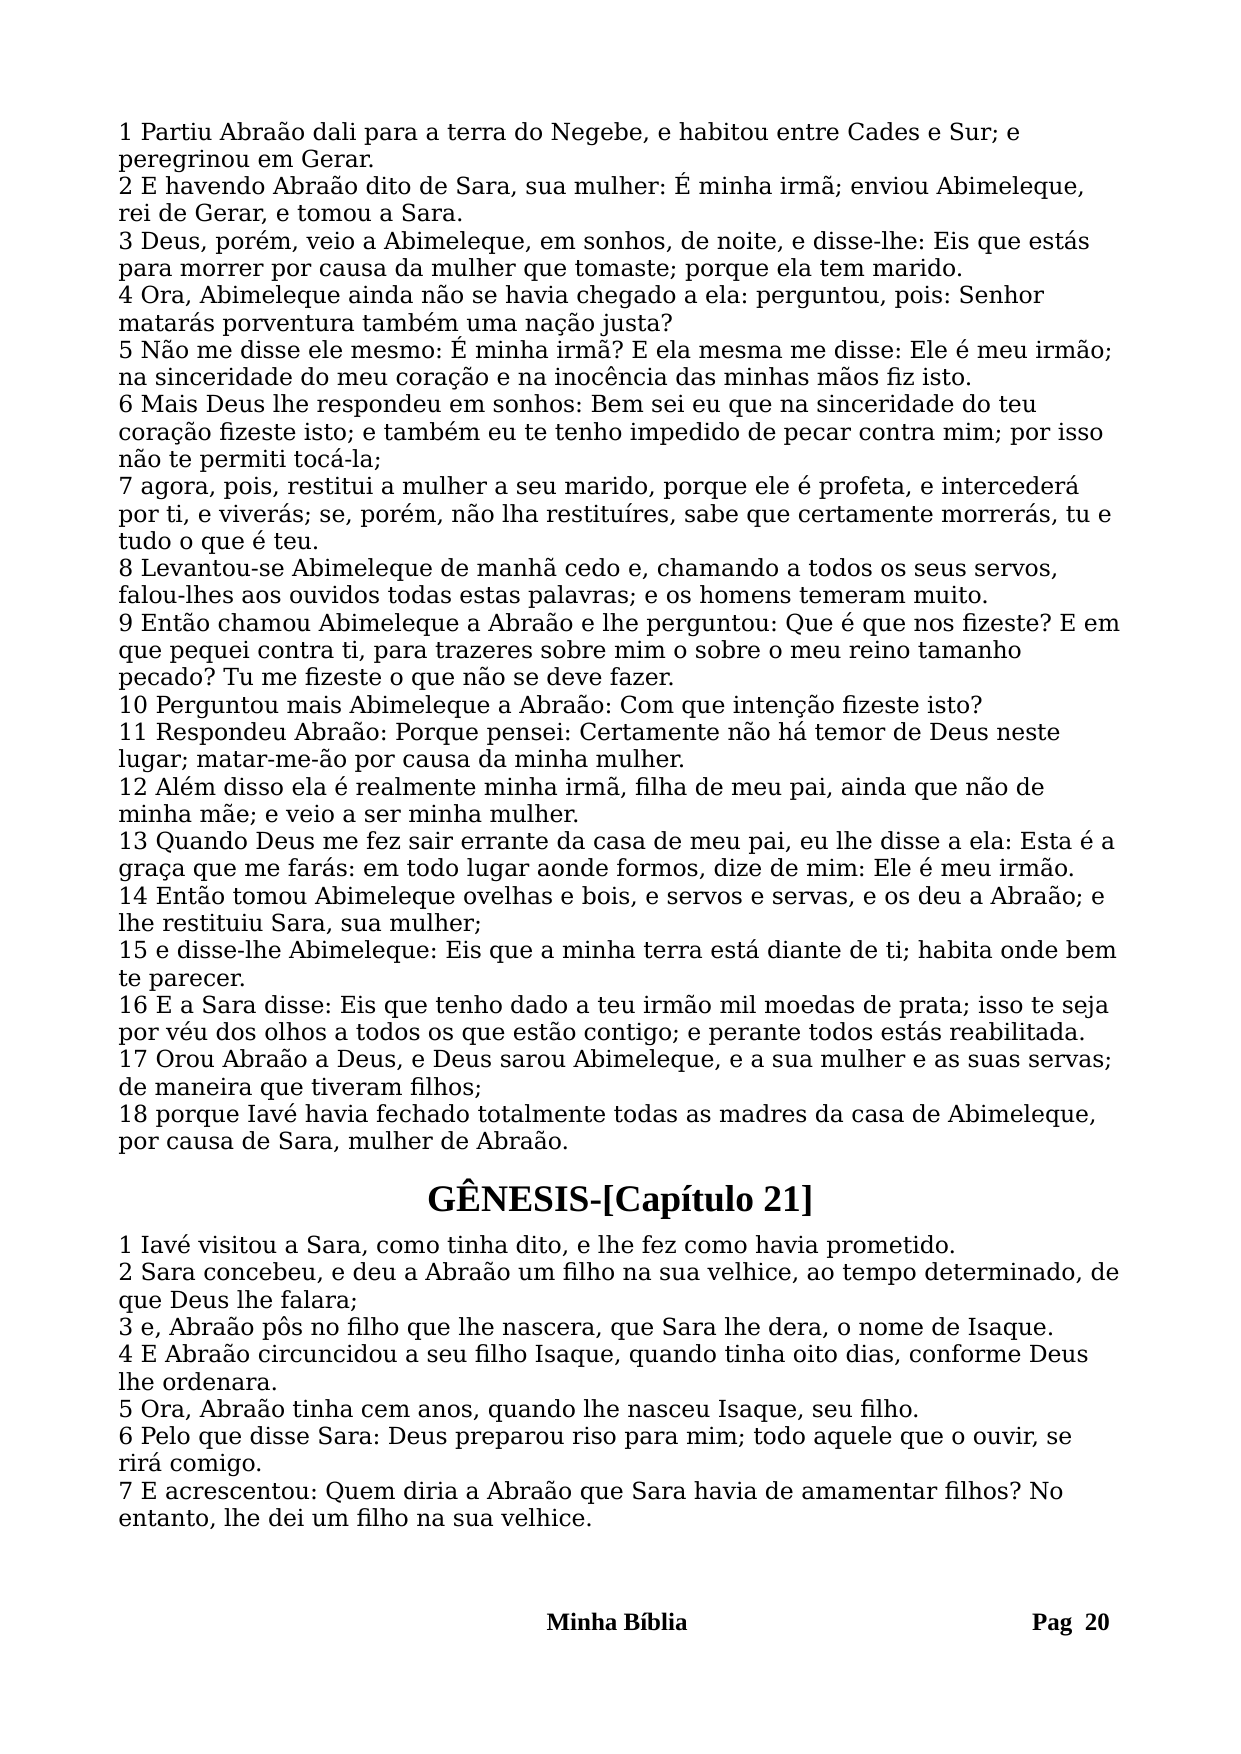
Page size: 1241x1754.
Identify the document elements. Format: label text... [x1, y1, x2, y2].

text 18 porque Iavé havia fechado totalmente todas as madres da casa de Abimeleque, por causa de Sara, mulher de Abraão. [118, 1101, 1122, 1155]
text 7 E acrescentou: Quem diria a Abraão que Sara havia de amamentar filhos? No entanto, lhe dei um filho na sua velhice. [118, 1477, 1122, 1532]
text 6 Pelo que disse Sara: Deus preparou riso para mim; todo aquele que o ouvir, se rirá comigo. [118, 1423, 1122, 1477]
text 1 Partiu Abraão dali para a terra do Negebe, e habitou entre Cades e Sur; e peregrinou em Gerar. [118, 118, 1122, 173]
text 5 Não me disse ele mesmo: É minha irmã? E ela mesma me disse: Ele é meu irmão; na sinceridade do meu coração e na inocência das minhas mãos fiz isto. [118, 336, 1122, 391]
text 16 E a Sara disse: Eis que tenho dado a teu irmão mil moedas de prata; isso te seja por véu dos olhos a todos os que estão contigo; e perante todos estás reabilitada. [118, 991, 1122, 1046]
subtitle GÊNESIS-[Capítulo 21] [118, 1176, 1122, 1219]
text 14 Então tomou Abimeleque ovelhas e bois, e servos e servas, e os deu a Abraão; e lhe restituiu Sara, sua mulher; [118, 882, 1122, 937]
text 15 e disse-lhe Abimeleque: Eis que a minha terra está diante de ti; habita onde bem te parecer. [118, 937, 1122, 991]
text 8 Levantou-se Abimeleque de manhã cedo e, chamando a todos os seus servos, falou-lhes aos ouvidos todas estas palavras; e os homens temeram muito. [118, 555, 1122, 609]
text 7 agora, pois, restitui a mulher a seu marido, porque ele é profeta, e intercederá por ti, e viverás; se, porém, não lha restituíres, sabe que certamente morrerás, tu e tudo o que é teu. [118, 473, 1122, 555]
text 9 Então chamou Abimeleque a Abraão e lhe perguntou: Que é que nos fizeste? E em que pequei contra ti, para trazeres sobre mim o sobre o meu reino tamanho pecado? Tu me fizeste o que não se deve fazer. [118, 609, 1122, 691]
text 4 E Abraão circuncidou a seu filho Isaque, quando tinha oito dias, conforme Deus lhe ordenara. [118, 1341, 1122, 1395]
text 13 Quando Deus me fez sair errante da casa de meu pai, eu lhe disse a ela: Esta é a graça que me farás: em todo lugar aonde formos, dize de mim: Ele é meu irmão. [118, 828, 1122, 882]
text 3 e, Abraão pôs no filho que lhe nascera, que Sara lhe dera, o nome de Isaque. [118, 1313, 1122, 1341]
text 12 Além disso ela é realmente minha irmã, filha de meu pai, ainda que não de minha mãe; e veio a ser minha mulher. [118, 773, 1122, 828]
text 4 Ora, Abimeleque ainda não se havia chegado a ela: perguntou, pois: Senhor matarás porventura também uma nação justa? [118, 282, 1122, 336]
text 2 E havendo Abraão dito de Sara, sua mulher: É minha irmã; enviou Abimeleque, rei de Gerar, e tomou a Sara. [118, 173, 1122, 227]
text 6 Mais Deus lhe respondeu em sonhos: Bem sei eu que na sinceridade do teu coração fizeste isto; e também eu te tenho impedido de pecar contra mim; por isso não te permiti tocá-la; [118, 391, 1122, 473]
text 10 Perguntou mais Abimeleque a Abraão: Com que intenção fizeste isto? [118, 691, 1122, 718]
text 3 Deus, porém, veio a Abimeleque, em sonhos, de noite, e disse-lhe: Eis que estás para morrer por causa da mulher que tomaste; porque ela tem marido. [118, 227, 1122, 282]
text 5 Ora, Abraão tinha cem anos, quando lhe nasceu Isaque, seu filho. [118, 1395, 1122, 1423]
text 11 Respondeu Abraão: Porque pensei: Certamente não há temor de Deus neste lugar; matar-me-ão por causa da minha mulher. [118, 718, 1122, 773]
text 1 Iavé visitou a Sara, como tinha dito, e lhe fez como havia prometido. [118, 1232, 1122, 1259]
text 2 Sara concebeu, e deu a Abraão um filho na sua velhice, ao tempo determinado, de que Deus lhe falara; [118, 1259, 1122, 1313]
text 17 Orou Abraão a Deus, e Deus sarou Abimeleque, e a sua mulher e as suas servas; de maneira que tiveram filhos; [118, 1046, 1122, 1101]
